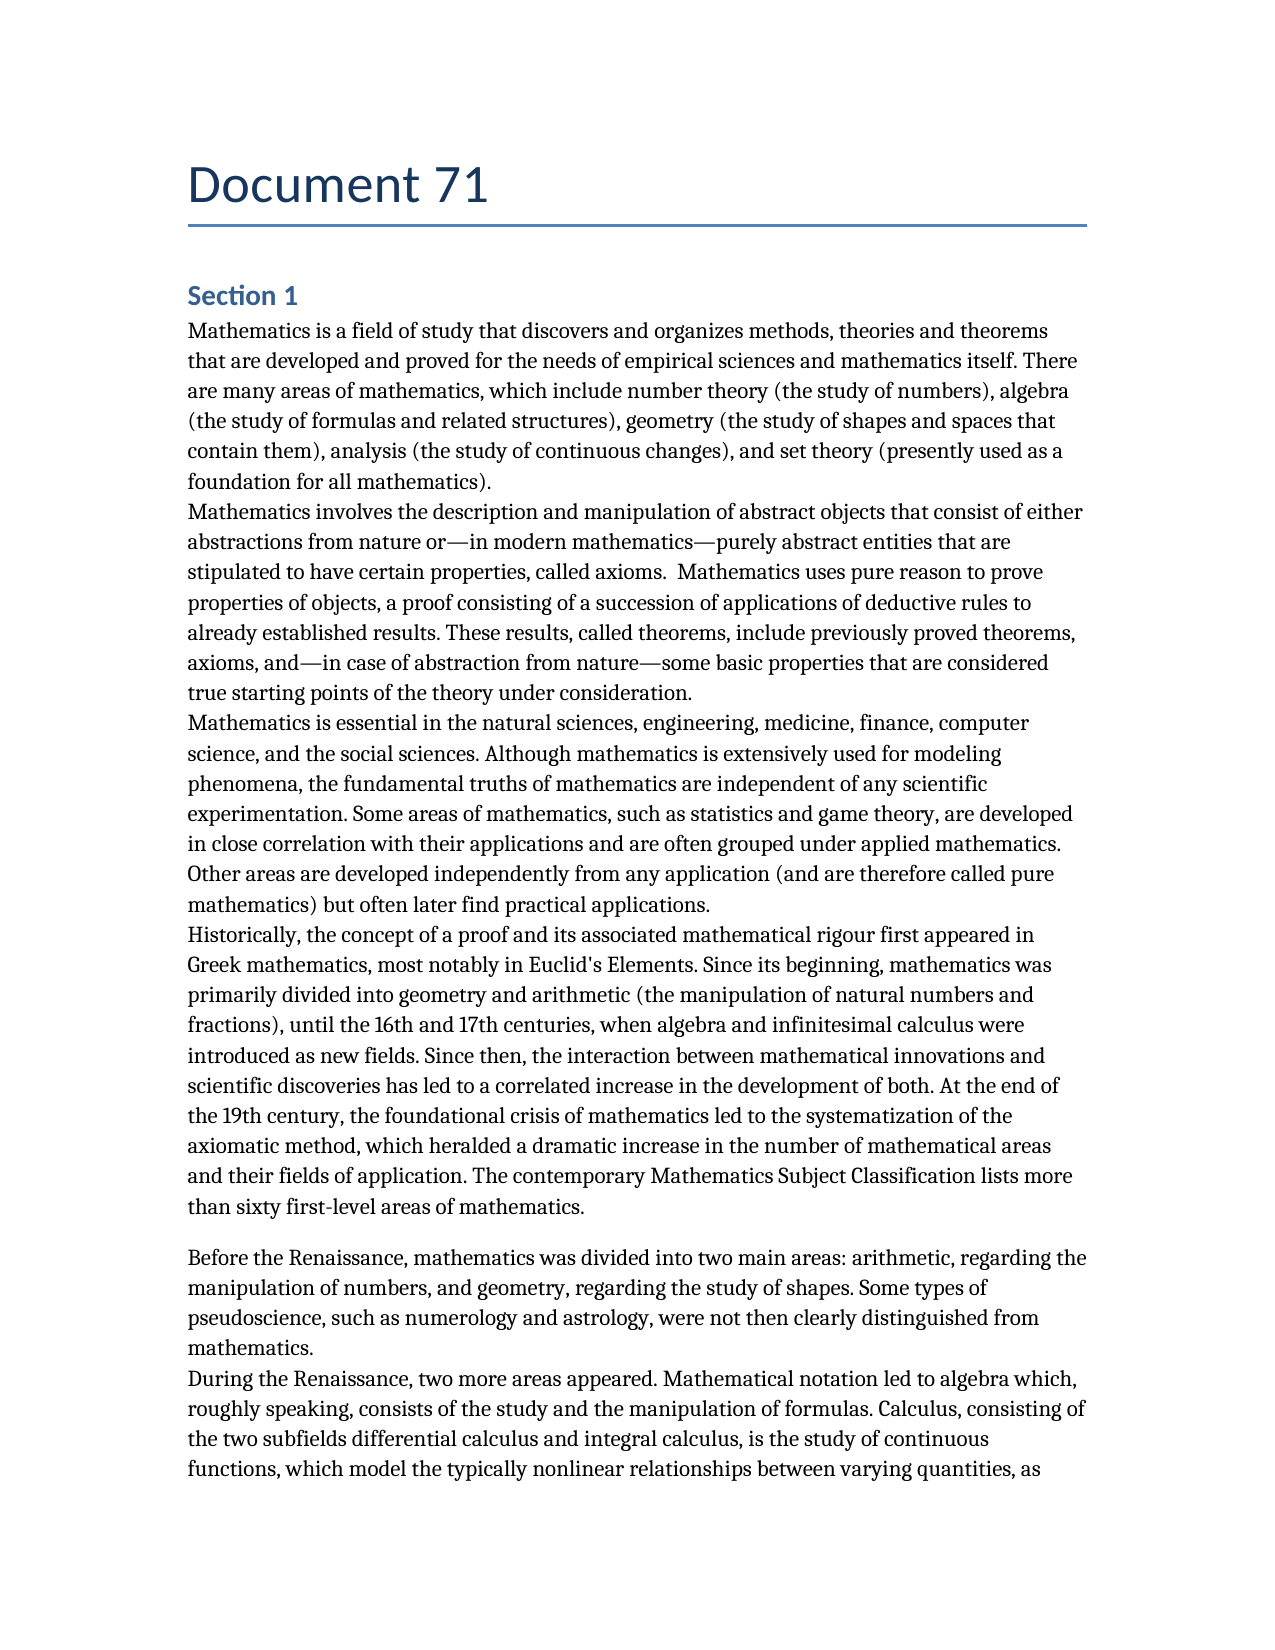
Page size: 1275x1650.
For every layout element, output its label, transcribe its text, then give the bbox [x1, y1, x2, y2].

title Document 71 [187, 150, 1087, 227]
text Mathematics is a field of study that discovers and organizes methods, theories and theorems that are developed and proved for the needs of empirical sciences and mathematics itself. There are many areas of mathematics, which include number theory (the study of numbers), algebra (the study of formulas and related structures), geometry (the study of shapes and spaces that contain them), analysis (the study of continuous changes), and set theory (presently used as a foundation for all mathematics). Mathematics involves the description and manipulation of abstract objects that consist of either abstractions from nature or—in modern mathematics—purely abstract entities that are stipulated to have certain properties, called axioms. Mathematics uses pure reason to prove properties of objects, a proof consisting of a succession of applications of deductive rules to already established results. These results, called theorems, include previously proved theorems, axioms, and—in case of abstraction from nature—some basic properties that are considered true starting points of the theory under consideration. Mathematics is essential in the natural sciences, engineering, medicine, finance, computer science, and the social sciences. Although mathematics is extensively used for modeling phenomena, the fundamental truths of mathematics are independent of any scientific experimentation. Some areas of mathematics, such as statistics and game theory, are developed in close correlation with their applications and are often grouped under applied mathematics. Other areas are developed independently from any application (and are therefore called pure mathematics) but often later find practical applications. Historically, the concept of a proof and its associated mathematical rigour first appeared in Greek mathematics, most notably in Euclid's Elements. Since its beginning, mathematics was primarily divided into geometry and arithmetic (the manipulation of natural numbers and fractions), until the 16th and 17th centuries, when algebra and infinitesimal calculus were introduced as new fields. Since then, the interaction between mathematical innovations and scientific discoveries has led to a correlated increase in the development of both. At the end of the 19th century, the foundational crisis of mathematics led to the systematization of the axiomatic method, which heralded a dramatic increase in the number of mathematical areas and their fields of application. The contemporary Mathematics Subject Classification lists more than sixty first-level areas of mathematics. [187, 317, 1087, 1220]
text Before the Renaissance, mathematics was divided into two main areas: arithmetic, regarding the manipulation of numbers, and geometry, regarding the study of shapes. Some types of pseudoscience, such as numerology and astrology, were not then clearly distinguished from mathematics. During the Renaissance, two more areas appeared. Mathematical notation led to algebra which, roughly speaking, consists of the study and the manipulation of formulas. Calculus, consisting of the two subfields differential calculus and integral calculus, is the study of continuous functions, which model the typically nonlinear relationships between varying quantities, as [187, 1244, 1087, 1482]
subtitle Section 1 [187, 277, 1087, 312]
